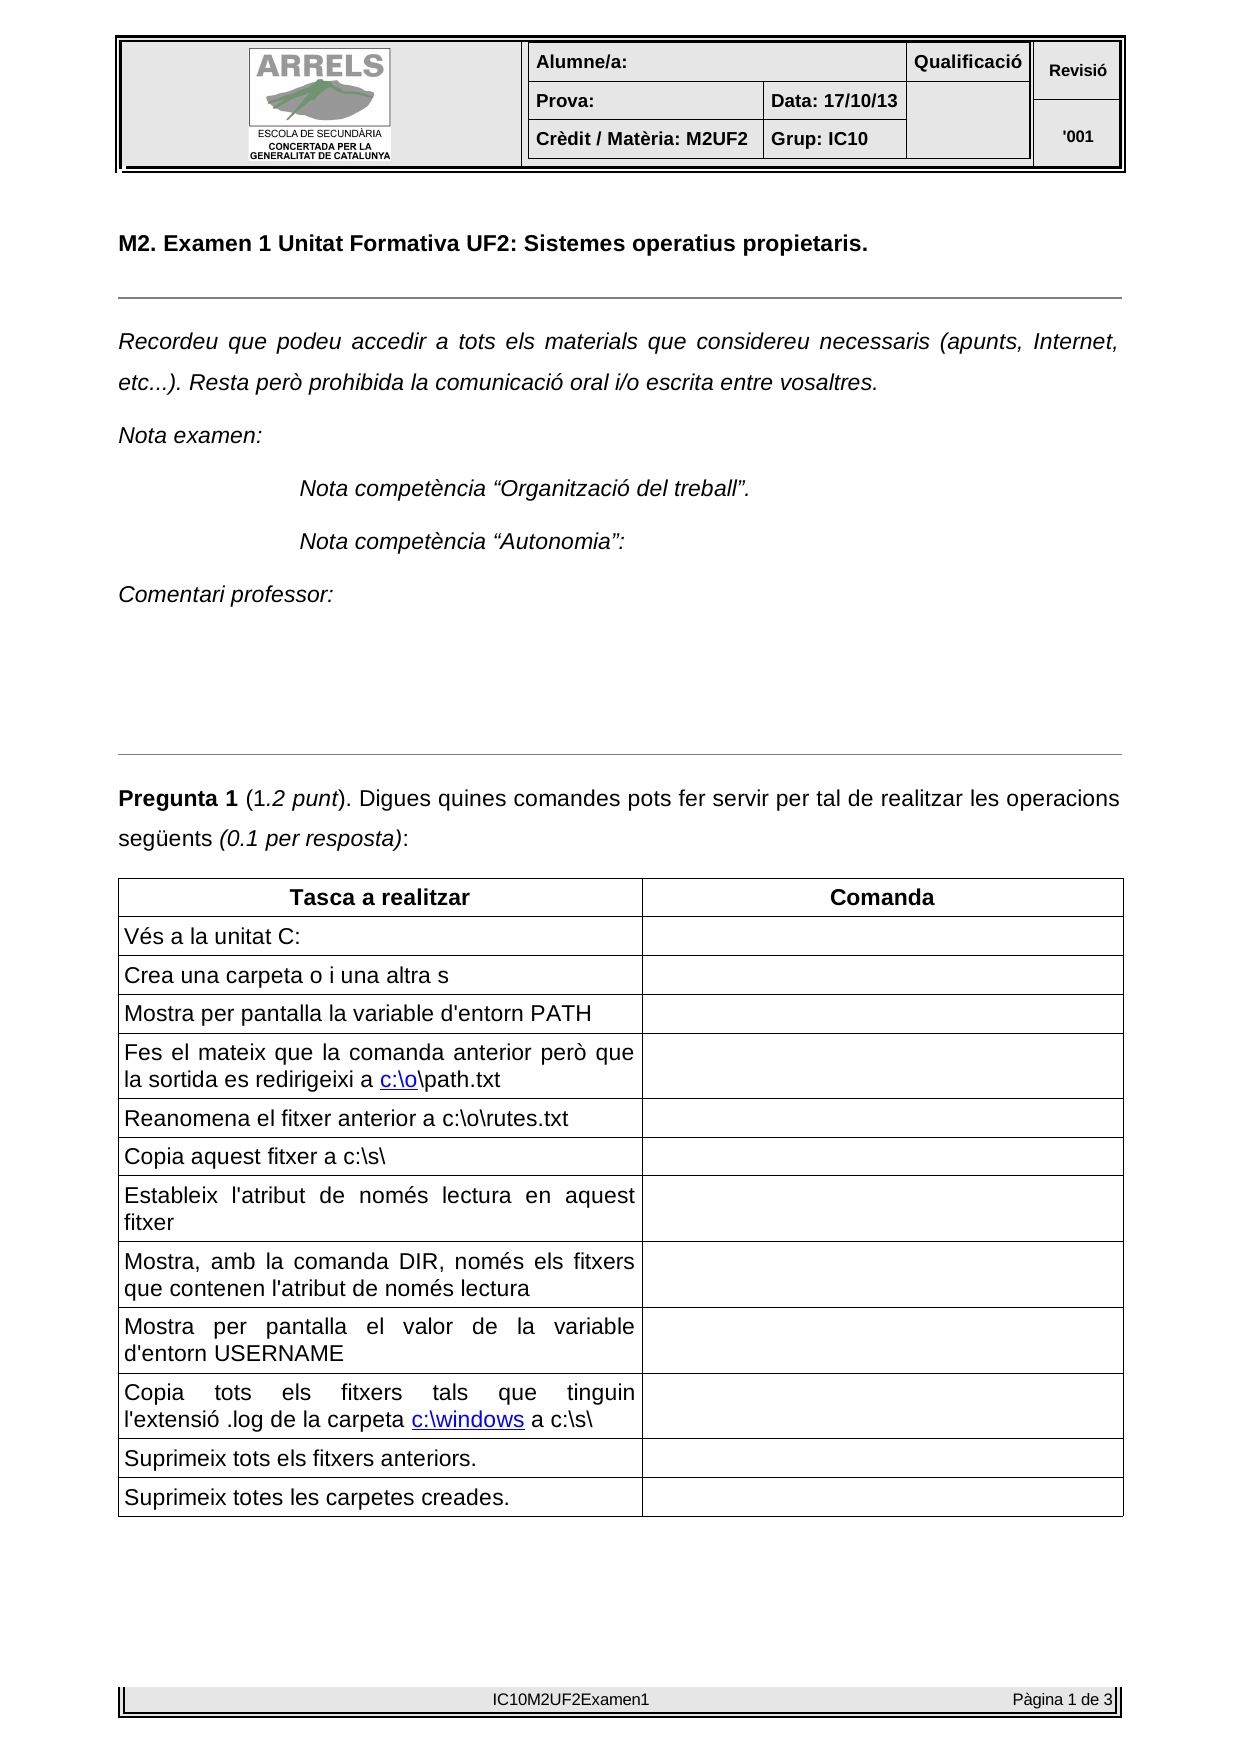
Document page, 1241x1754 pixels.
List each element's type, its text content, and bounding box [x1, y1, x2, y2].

table_cell [643, 1176, 1123, 1241]
table_cell Estableix l'atribut de només lectura en aquest fitxer [119, 1176, 642, 1241]
table_cell Mostra per pantalla el valor de la variable d'entorn USERNAME [119, 1308, 642, 1373]
table_cell [643, 1138, 1123, 1175]
table_cell [643, 1308, 1123, 1373]
table_header Comanda [643, 879, 1123, 916]
text Nota competència “Autonomia”: [118, 527, 1122, 554]
table_cell Suprimeix tots els fitxers anteriors. [119, 1439, 642, 1477]
table_cell [643, 1374, 1123, 1438]
picture [248, 48, 391, 161]
table_cell [643, 1439, 1123, 1477]
table_cell [643, 1478, 1123, 1516]
table_cell Suprimeix totes les carpetes creades. [119, 1478, 642, 1516]
table_cell Mostra, amb la comanda DIR, només els fitxers que contenen l'atribut de només lectura [119, 1242, 642, 1307]
text Pregunta 1 (1.2 punt). Digues quines comandes pots fer servir per tal de realitzar les operacions següents (0.1 per resposta): [118, 784, 1122, 852]
table_cell Reanomena el fitxer anterior a c:\o\rutes.txt [119, 1099, 642, 1137]
table_cell Mostra per pantalla la variable d'entorn PATH [119, 995, 642, 1032]
text Comentari professor: [118, 580, 1122, 607]
table_cell [643, 956, 1123, 994]
table_cell Vés a la unitat C: [119, 917, 642, 955]
table_cell [643, 995, 1123, 1032]
table_cell [643, 917, 1123, 955]
table_cell [643, 1242, 1123, 1307]
table_cell [643, 1099, 1123, 1137]
table_cell Copia aquest fitxer a c:\s\ [119, 1138, 642, 1175]
text M2. Examen 1 Unitat Formativa UF2: Sistemes operatius propietaris. [118, 230, 1122, 257]
table_cell Copia tots els fitxers tals que tinguin l'extensió .log de la carpeta c:\windows a c:\s\ [119, 1374, 642, 1438]
text Recordeu que podeu accedir a tots els materials que considereu necessaris (apunts, Internet, etc...). Resta però prohibida la comunicació oral i/o escrita entre vosaltres. [118, 327, 1122, 395]
table_header Tasca a realitzar [119, 879, 642, 916]
table_cell Crea una carpeta o i una altra s [119, 956, 642, 994]
table_cell [643, 1034, 1123, 1098]
table_cell Fes el mateix que la comanda anterior però que la sortida es redirigeixi a c:\o\path.txt [119, 1034, 642, 1098]
text Nota competència “Organització del treball”. [118, 474, 1122, 501]
text Nota examen: [118, 421, 1122, 448]
